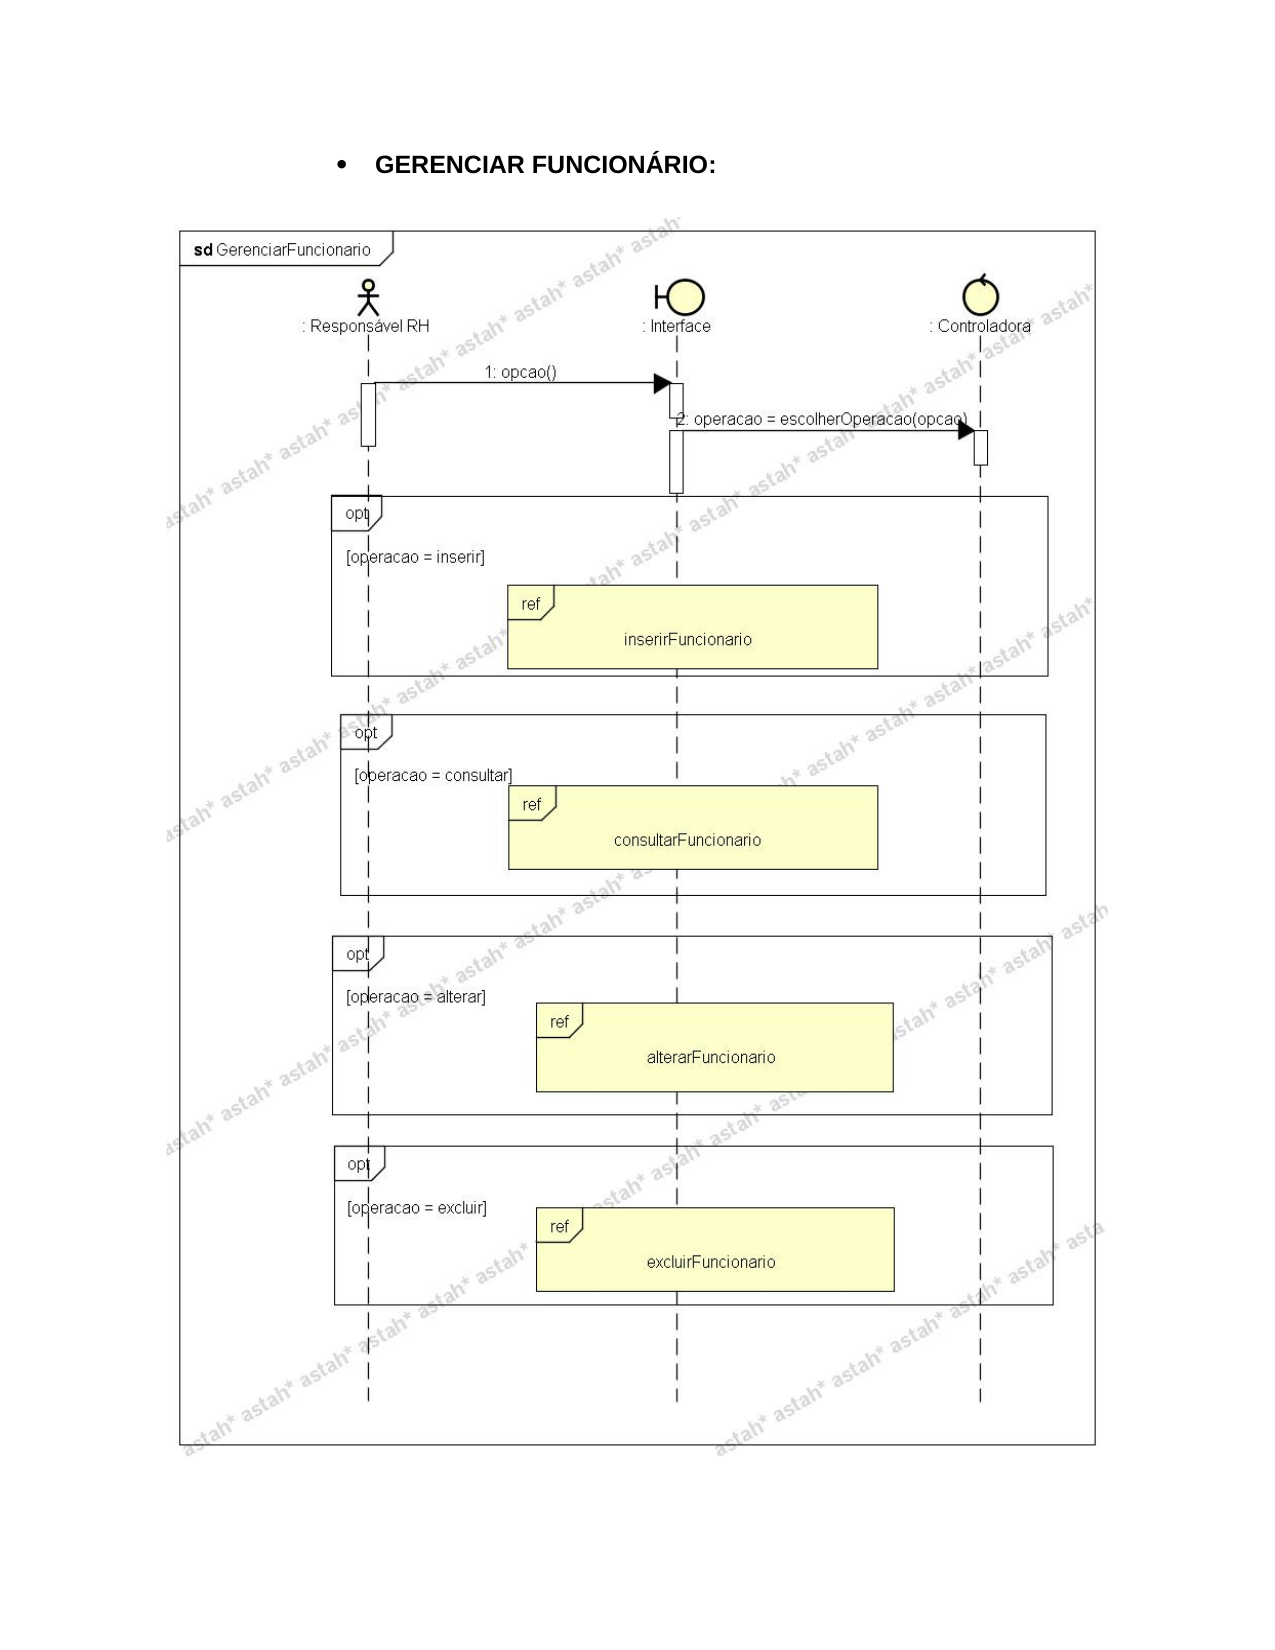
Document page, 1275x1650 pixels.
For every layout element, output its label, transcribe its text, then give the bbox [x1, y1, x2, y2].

list GERENCIAR FUNCIONÁRIO: [337, 150, 1125, 179]
picture [166, 217, 1108, 1458]
